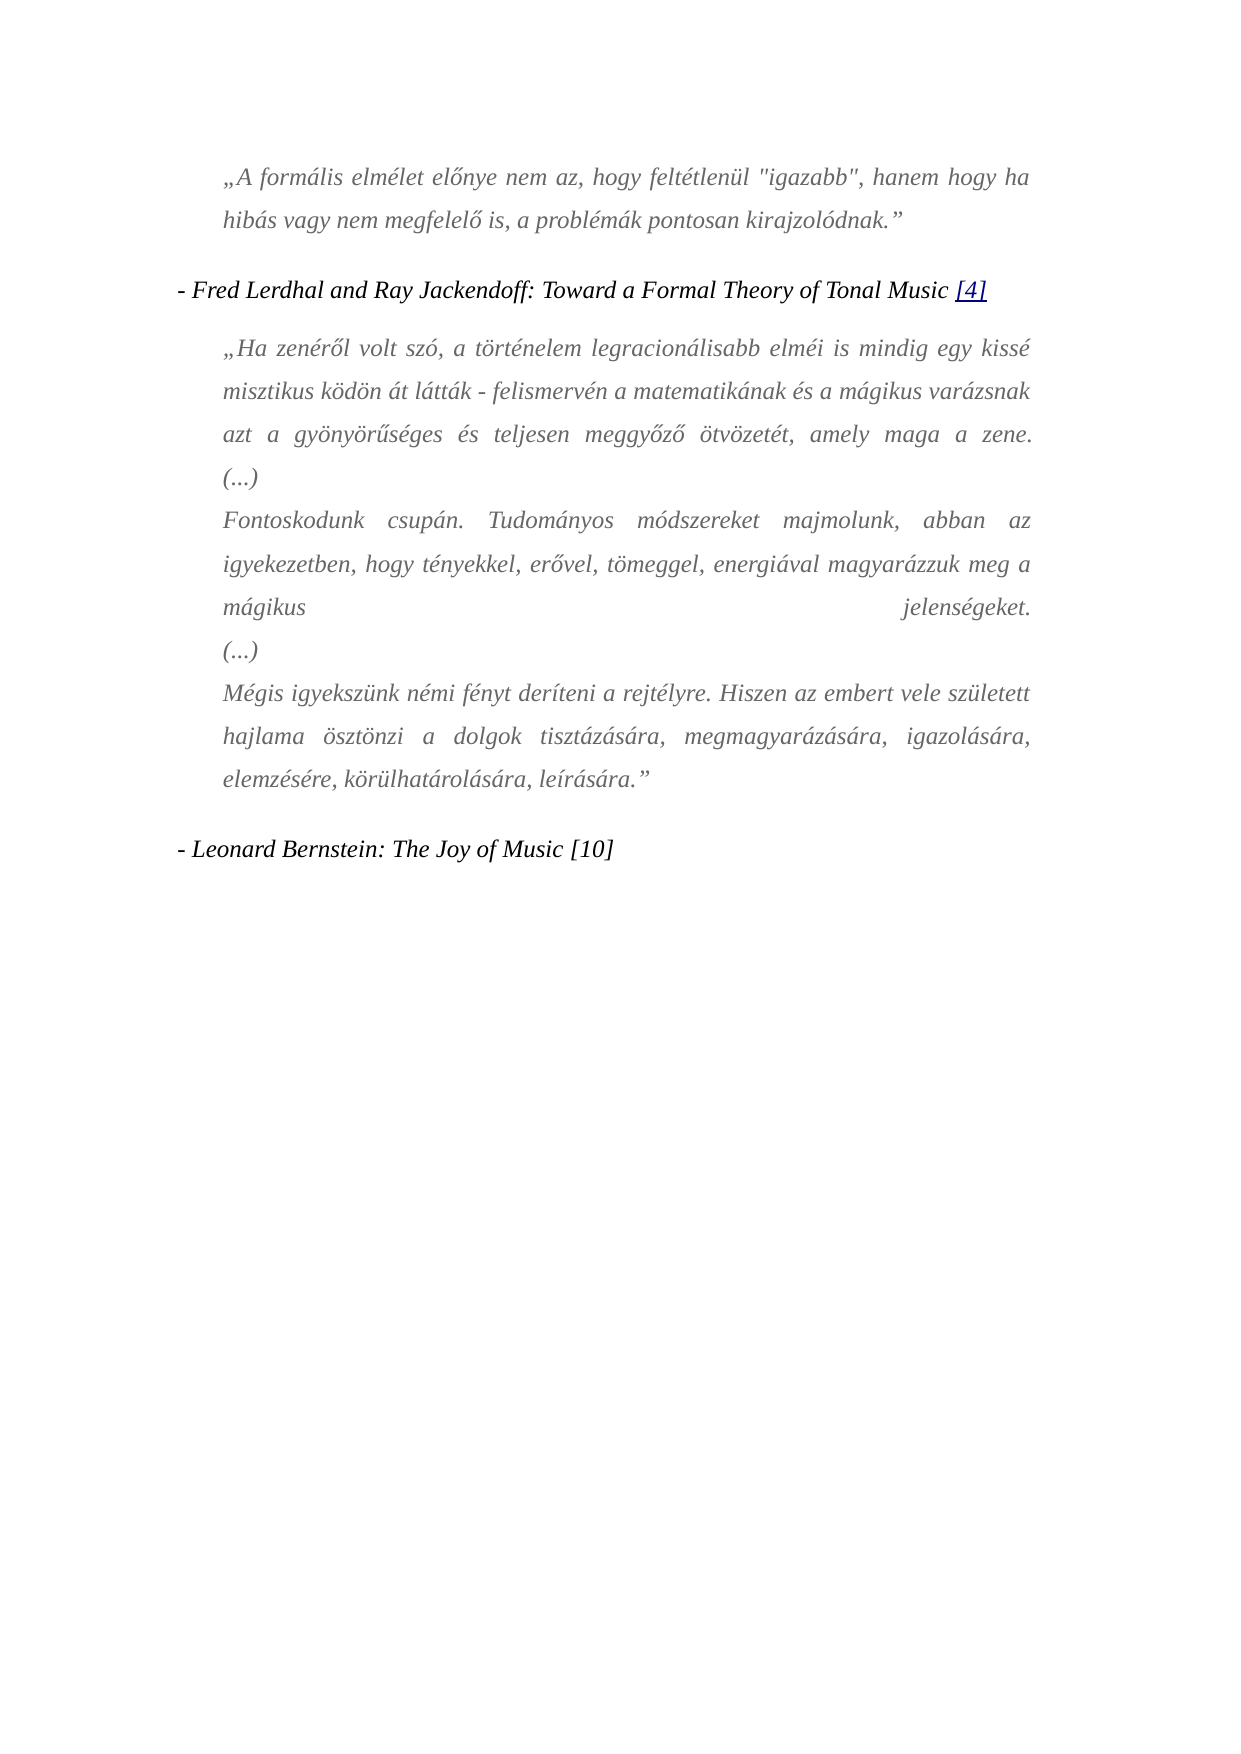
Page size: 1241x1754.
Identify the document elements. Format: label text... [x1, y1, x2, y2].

text - Fred Lerdhal and Ray Jackendoff: Toward a Formal Theory of Tonal Music [4] [148, 275, 1033, 304]
text „Ha zenéről volt szó, a történelem legracionálisabb elméi is mindig egy kissé misztikus ködön át látták - felismervén a matematikának és a mágikus varázsnak azt a gyönyörűséges és teljesen meggyőző ötvözetét, amely maga a zene. (...) Fontoskodunk csupán. Tudományos módszereket majmolunk, abban az igyekezetben, hogy tényekkel, erővel, tömeggel, energiával magyarázzuk meg a mágikus jelenségeket. (...) Mégis igyekszünk némi fényt deríteni a rejtélyre. Hiszen az embert vele született hajlama ösztönzi a dolgok tisztázására, megmagyarázására, igazolására, elemzésére, körülhatárolására, leírására.” [223, 333, 1033, 793]
text - Leonard Bernstein: The Joy of Music [10] [148, 834, 1033, 863]
text „A formális elmélet előnye nem az, hogy feltétlenül "igazabb", hanem hogy ha hibás vagy nem megfelelő is, a problémák pontosan kirajzolódnak.” [223, 162, 1033, 234]
